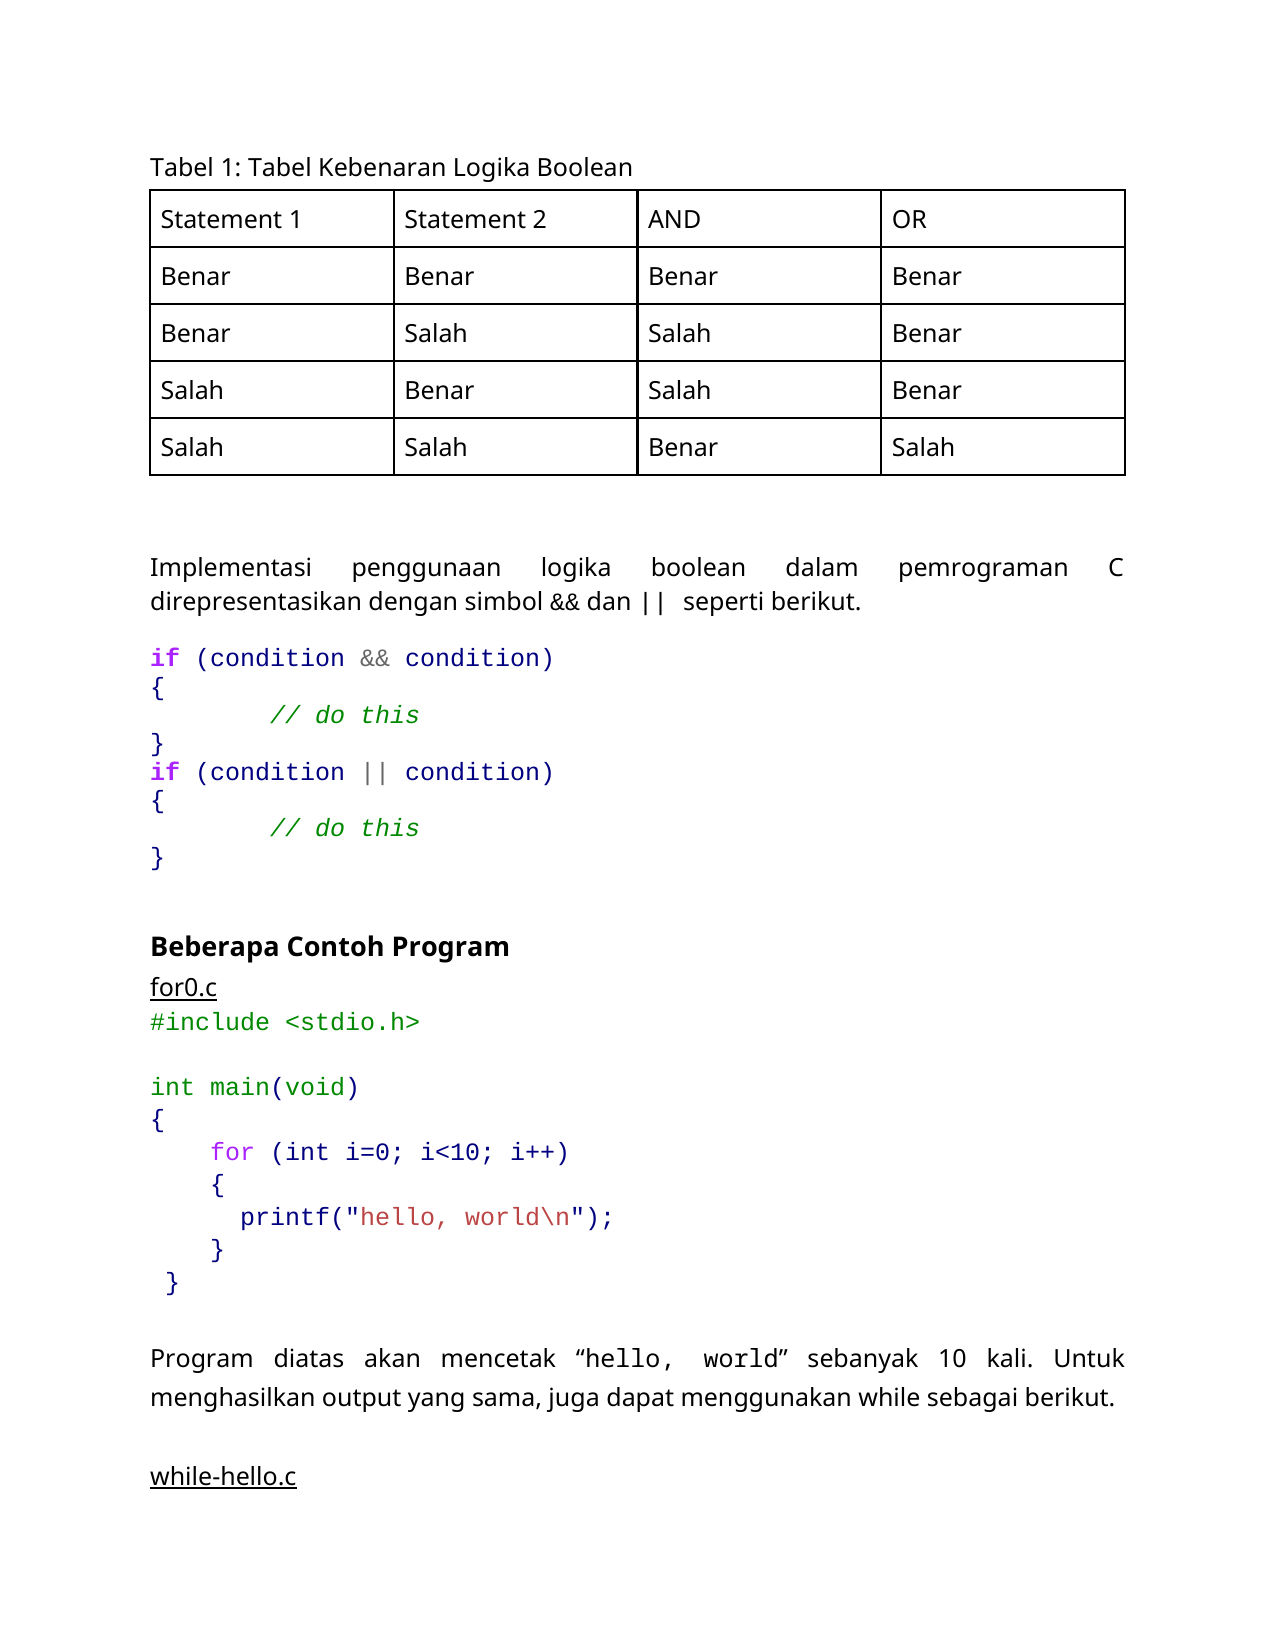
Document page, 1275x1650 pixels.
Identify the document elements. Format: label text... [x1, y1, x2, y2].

table_cell Salah [151, 419, 393, 474]
text } [150, 1237, 1125, 1265]
table_cell Salah [151, 362, 393, 417]
text { [150, 1172, 1125, 1200]
table_cell Benar [395, 362, 636, 417]
table_header OR [882, 191, 1124, 246]
text int main(void) [150, 1074, 1125, 1102]
text #include <stdio.h> [150, 1009, 1125, 1037]
text Program diatas akan mencetak “hello, world” sebanyak 10 kali. Untuk menghasilkan output yang sama, juga dapat menggunakan while sebagai berikut. [150, 1341, 1125, 1414]
table_cell Benar [882, 362, 1124, 417]
table_cell Salah [395, 419, 636, 474]
table_cell Benar [882, 305, 1124, 360]
text { [150, 1107, 1125, 1135]
text Tabel 1: Tabel Kebenaran Logika Boolean [150, 150, 1125, 184]
text if (condition && condition) { // do this } if (condition || condition) { // do this } [150, 646, 1125, 873]
text for (int i=0; i<10; i++) [150, 1139, 1125, 1167]
table_header Statement 1 [151, 191, 393, 246]
subtitle Beberapa Contoh Program [150, 928, 1125, 964]
table_cell Salah [395, 305, 636, 360]
text Implementasi penggunaan logika boolean dalam pemrograman C direpresentasikan dengan simbol && dan || seperti berikut. [150, 549, 1125, 618]
table_cell Benar [639, 419, 880, 474]
text while-hello.c [150, 1458, 1125, 1492]
table_cell Benar [882, 248, 1124, 303]
text for0.c [150, 970, 1125, 1004]
table_header AND [639, 191, 880, 246]
table_cell Salah [639, 362, 880, 417]
text } [150, 1269, 1125, 1297]
text printf("hello, world\n"); [150, 1204, 1125, 1232]
table_cell Benar [395, 248, 636, 303]
table_header Statement 2 [395, 191, 636, 246]
table_cell Salah [882, 419, 1124, 474]
table_cell Benar [151, 248, 393, 303]
table_cell Benar [639, 248, 880, 303]
table_cell Benar [151, 305, 393, 360]
table_cell Salah [639, 305, 880, 360]
